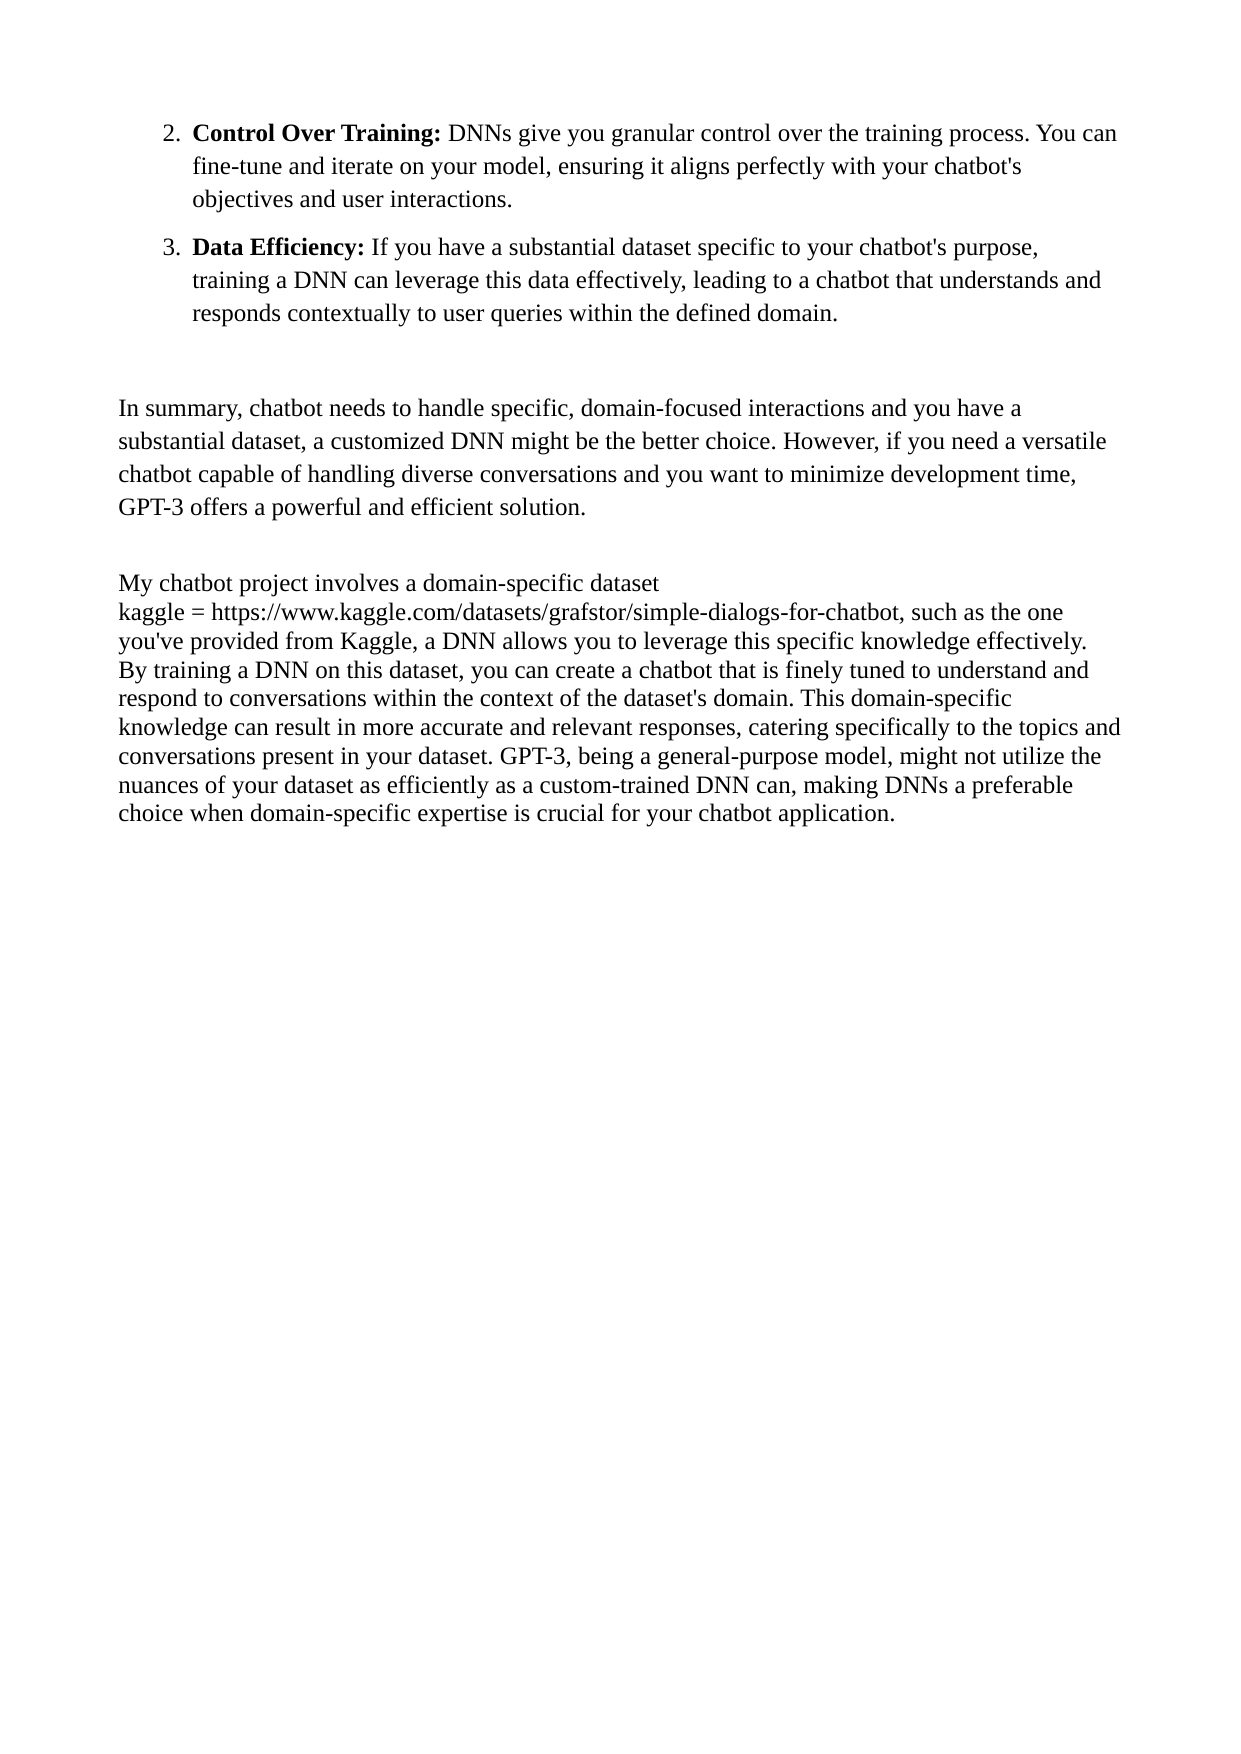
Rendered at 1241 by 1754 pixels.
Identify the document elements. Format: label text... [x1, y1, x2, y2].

list Control Over Training: DNNs give you granular control over the training process. You can fine-tune and iterate on your model, ensuring it aligns perfectly with your chatbot's objectives and user interactions. [162, 118, 1122, 213]
text kaggle = https://www.kaggle.com/datasets/grafstor/simple-dialogs-for-chatbot, such as the one you've provided from Kaggle, a DNN allows you to leverage this specific knowledge effectively. By training a DNN on this dataset, you can create a chatbot that is finely tuned to understand and respond to conversations within the context of the dataset's domain. This domain-specific knowledge can result in more accurate and relevant responses, catering specifically to the topics and conversations present in your dataset. GPT-3, being a general-purpose model, might not utilize the nuances of your dataset as efficiently as a custom-trained DNN can, making DNNs a preferable choice when domain-specific expertise is crucial for your chatbot application. [118, 597, 1122, 827]
text My chatbot project involves a domain-specific dataset [118, 568, 1122, 597]
text In summary, chatbot needs to handle specific, domain-focused interactions and you have a substantial dataset, a customized DNN might be the better choice. However, if you need a versatile chatbot capable of handling diverse conversations and you want to minimize development time, GPT-3 offers a powerful and efficient solution. [118, 393, 1122, 521]
list Data Efficiency: If you have a substantial dataset specific to your chatbot's purpose, training a DNN can leverage this data effectively, leading to a chatbot that understands and responds contextually to user queries within the defined domain. [162, 232, 1122, 327]
